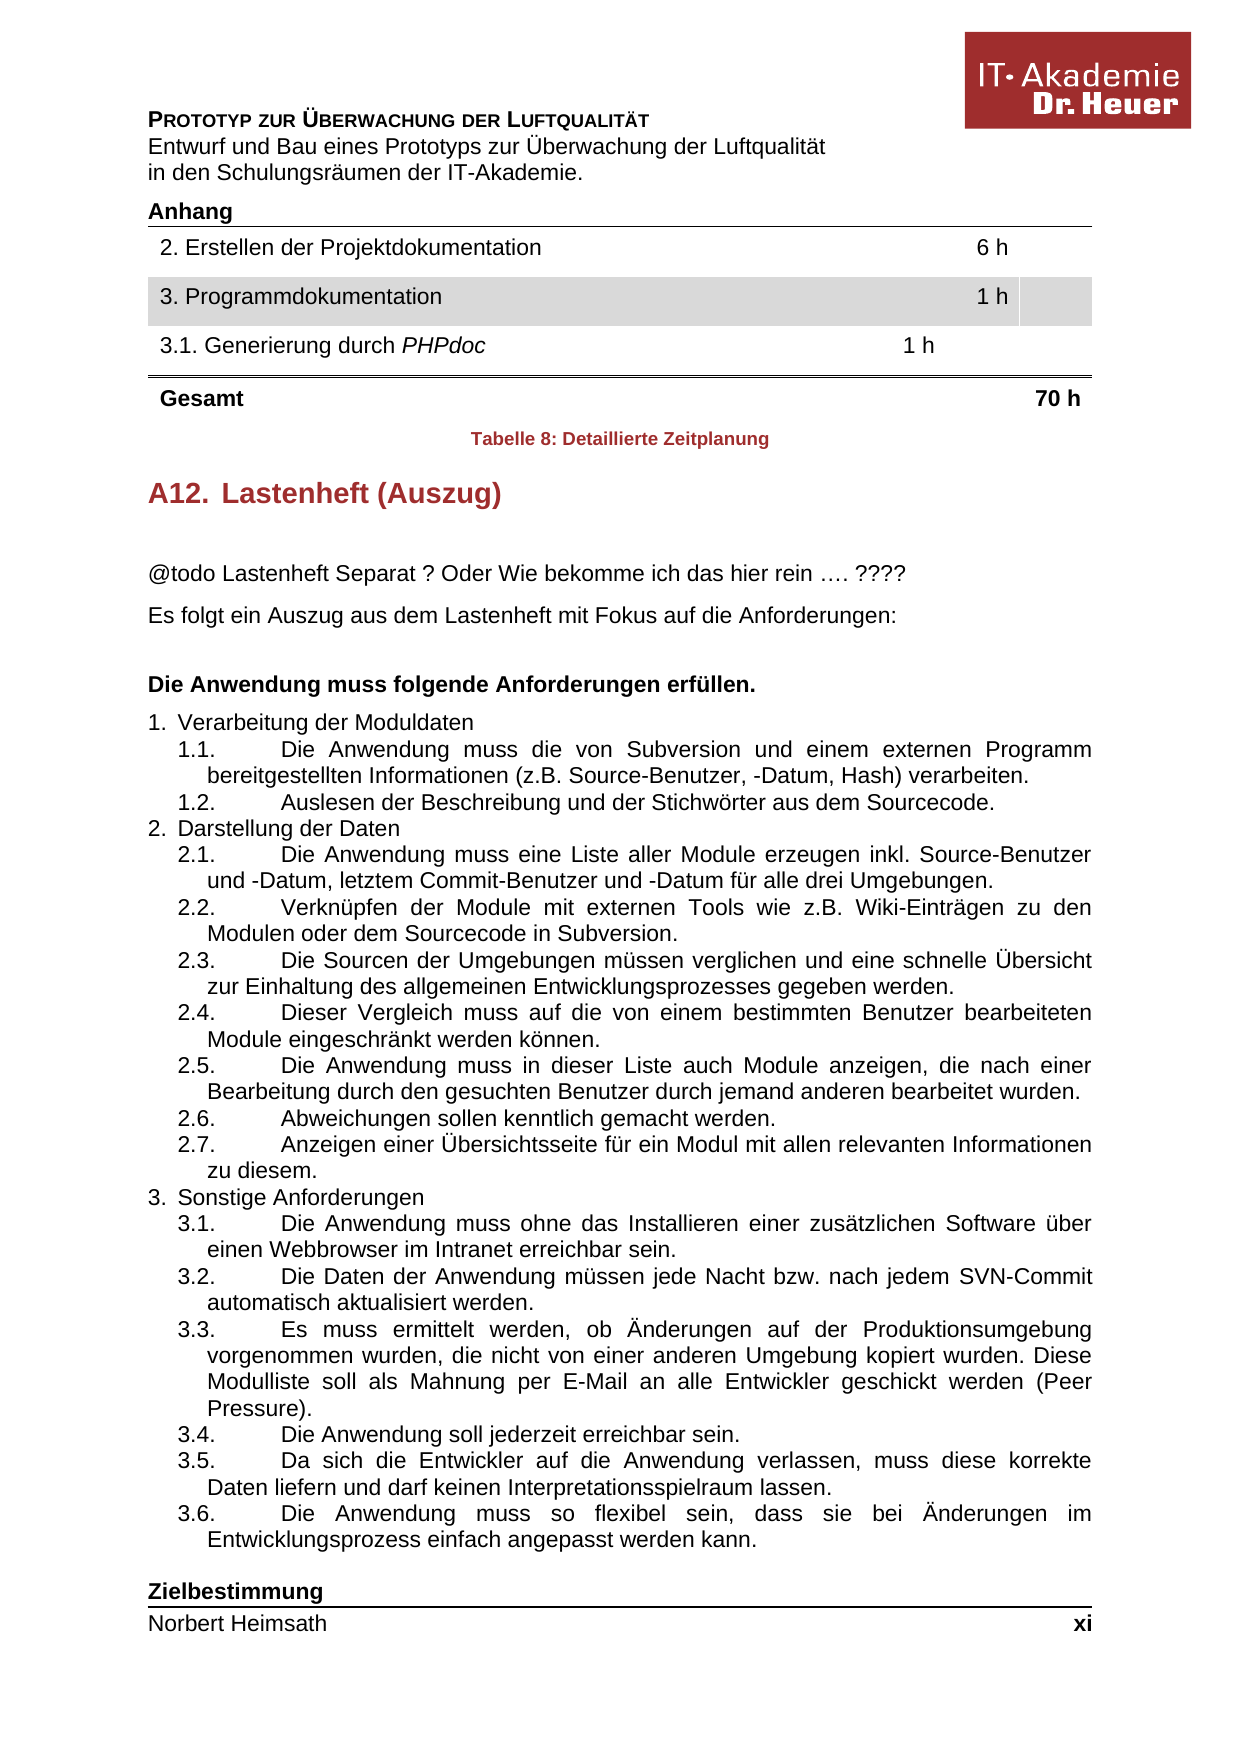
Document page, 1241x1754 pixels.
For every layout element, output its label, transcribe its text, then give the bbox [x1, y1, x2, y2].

table_cell [887, 228, 946, 277]
list Die Anwendung muss so flexibel sein, dass sie bei Änderungen im Entwicklungsprozess einfach angepasst werden kann. [177, 1500, 1092, 1553]
table_cell [1020, 228, 1092, 277]
list Darstellung der Daten [148, 815, 1092, 841]
table_cell [887, 378, 946, 428]
table_cell 70 h [1020, 378, 1092, 428]
table_cell 1 h [946, 277, 1019, 326]
list Es muss ermittelt werden, ob Änderungen auf der Produktionsumgebung vorgenommen wurden, die nicht von einer anderen Umgebung kopiert wurden. Diese Modulliste soll als Mahnung per E-Mail an alle Entwickler geschickt werden (Peer Pressure). [177, 1316, 1092, 1421]
list Auslesen der Beschreibung und der Stichwörter aus dem Sourcecode. [177, 788, 1092, 815]
text Tabelle 8: Detaillierte Zeitplanung [148, 428, 1092, 449]
text Es folgt ein Auszug aus dem Lastenheft mit Fokus auf die Anforderungen: [148, 602, 1092, 629]
list Die Daten der Anwendung müssen jede Nacht bzw. nach jedem SVN-Commit automatisch aktualisiert werden. [177, 1263, 1092, 1316]
list Die Anwendung soll jederzeit erreichbar sein. [177, 1421, 1092, 1447]
list Anzeigen einer Übersichtsseite für ein Modul mit allen relevanten Informationen zu diesem. [177, 1131, 1092, 1184]
list Zielbestimmung [148, 1578, 1092, 1604]
list Da sich die Entwickler auf die Anwendung verlassen, muss diese korrekte Daten liefern und darf keinen Interpretationsspielraum lassen. [177, 1447, 1092, 1500]
table_cell 3. Programmdokumentation [148, 277, 887, 326]
table_cell 1 h [887, 326, 946, 375]
table_cell [946, 326, 1019, 375]
table_cell [1020, 326, 1092, 375]
list Abweichungen sollen kenntlich gemacht werden. [177, 1105, 1092, 1131]
list Verknüpfen der Module mit externen Tools wie z.B. Wiki-Einträgen zu den Modulen oder dem Sourcecode in Subversion. [177, 894, 1092, 947]
list Die Anwendung muss folgende Anforderungen erfüllen. [148, 671, 1092, 697]
list Sonstige Anforderungen [148, 1184, 1092, 1210]
table_cell 2. Erstellen der Projektdokumentation [148, 228, 887, 277]
list Die Anwendung muss die von Subversion und einem externen Programm bereitgestellten Informationen (z.B. Source-Benutzer, -Datum, Hash) verarbeiten. [177, 736, 1092, 788]
list Die Anwendung muss ohne das Installieren einer zusätzlichen Software über einen Webbrowser im Intranet erreichbar sein. [177, 1210, 1092, 1263]
list Die Anwendung muss eine Liste aller Module erzeugen inkl. Source-Benutzer und -Datum, letztem Commit-Benutzer und -Datum für alle drei Umgebungen. [177, 841, 1092, 894]
table_cell 6 h [946, 228, 1019, 277]
subtitle Lastenheft (Auszug) [148, 476, 1092, 510]
table_cell 3.1. Generierung durch PHPdoc [148, 326, 887, 375]
text @todo Lastenheft Separat ? Oder Wie bekomme ich das hier rein …. ???? [148, 559, 1092, 586]
list Verarbeitung der Moduldaten [148, 709, 1092, 736]
list Die Sourcen der Umgebungen müssen verglichen und eine schnelle Übersicht zur Einhaltung des allgemeinen Entwicklungsprozesses gegeben werden. [177, 947, 1092, 999]
list Dieser Vergleich muss auf die von einem bestimmten Benutzer bearbeiteten Module eingeschränkt werden können. [177, 999, 1092, 1052]
table_cell [1020, 277, 1092, 326]
table_cell [887, 277, 946, 326]
table_cell Gesamt [148, 378, 887, 428]
table_cell [946, 378, 1019, 428]
list Die Anwendung muss in dieser Liste auch Module anzeigen, die nach einer Bearbeitung durch den gesuchten Benutzer durch jemand anderen bearbeitet wurden. [177, 1052, 1092, 1105]
